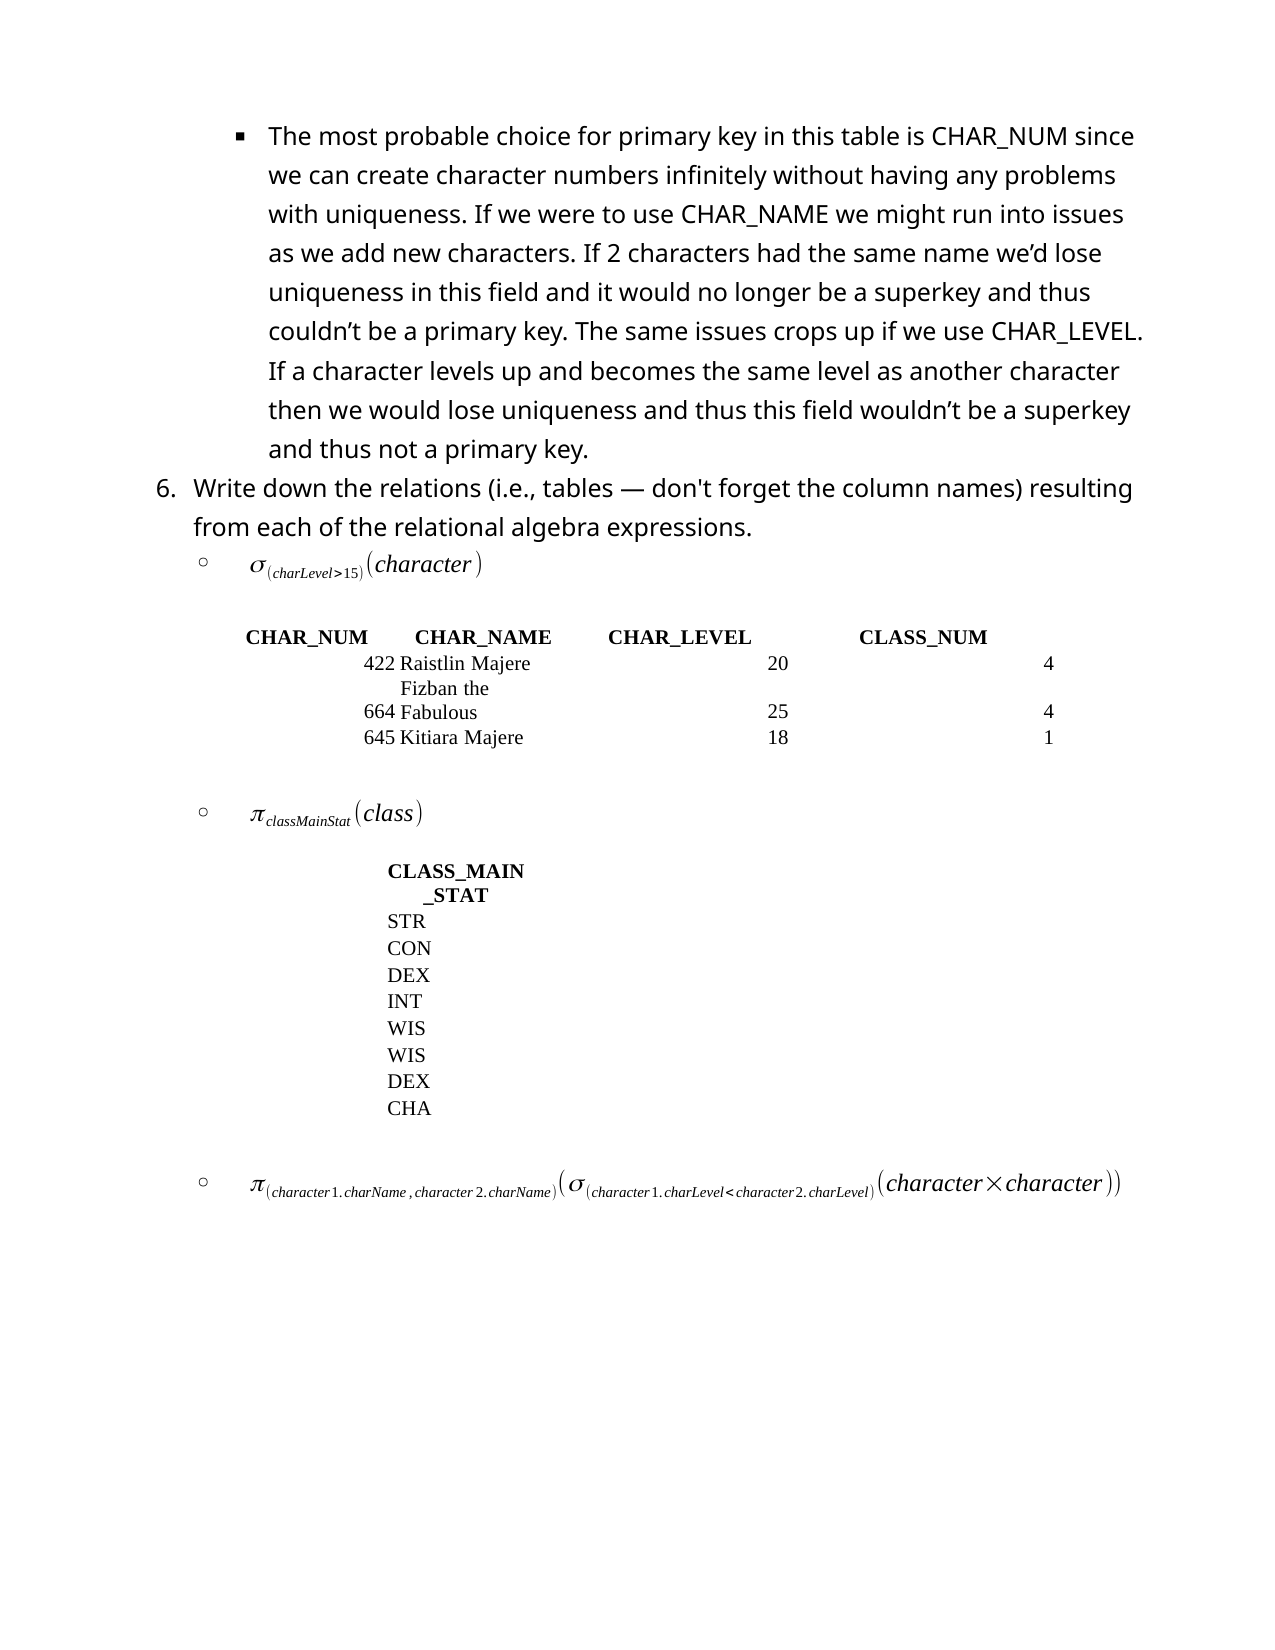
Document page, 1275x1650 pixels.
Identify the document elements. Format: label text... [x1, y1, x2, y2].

list Write down the relations (i.e., tables — don't forget the column names) resulting from each of the relational algebra expressions. [156, 471, 1157, 544]
list The most probable choice for primary key in this table is CHAR_NUM since we can create character numbers infinitely without having any problems with uniqueness. If we were to use CHAR_NAME we might run into issues as we add new characters. If 2 characters had the same name we’d lose uniqueness in this field and it would no longer be a superkey and thus couldn’t be a primary key. The same issues crops up if we use CHAR_LEVEL. If a character levels up and becomes the same level as another character then we would lose uniqueness and thus this field wouldn’t be a superkey and thus not a primary key. [231, 118, 1157, 466]
